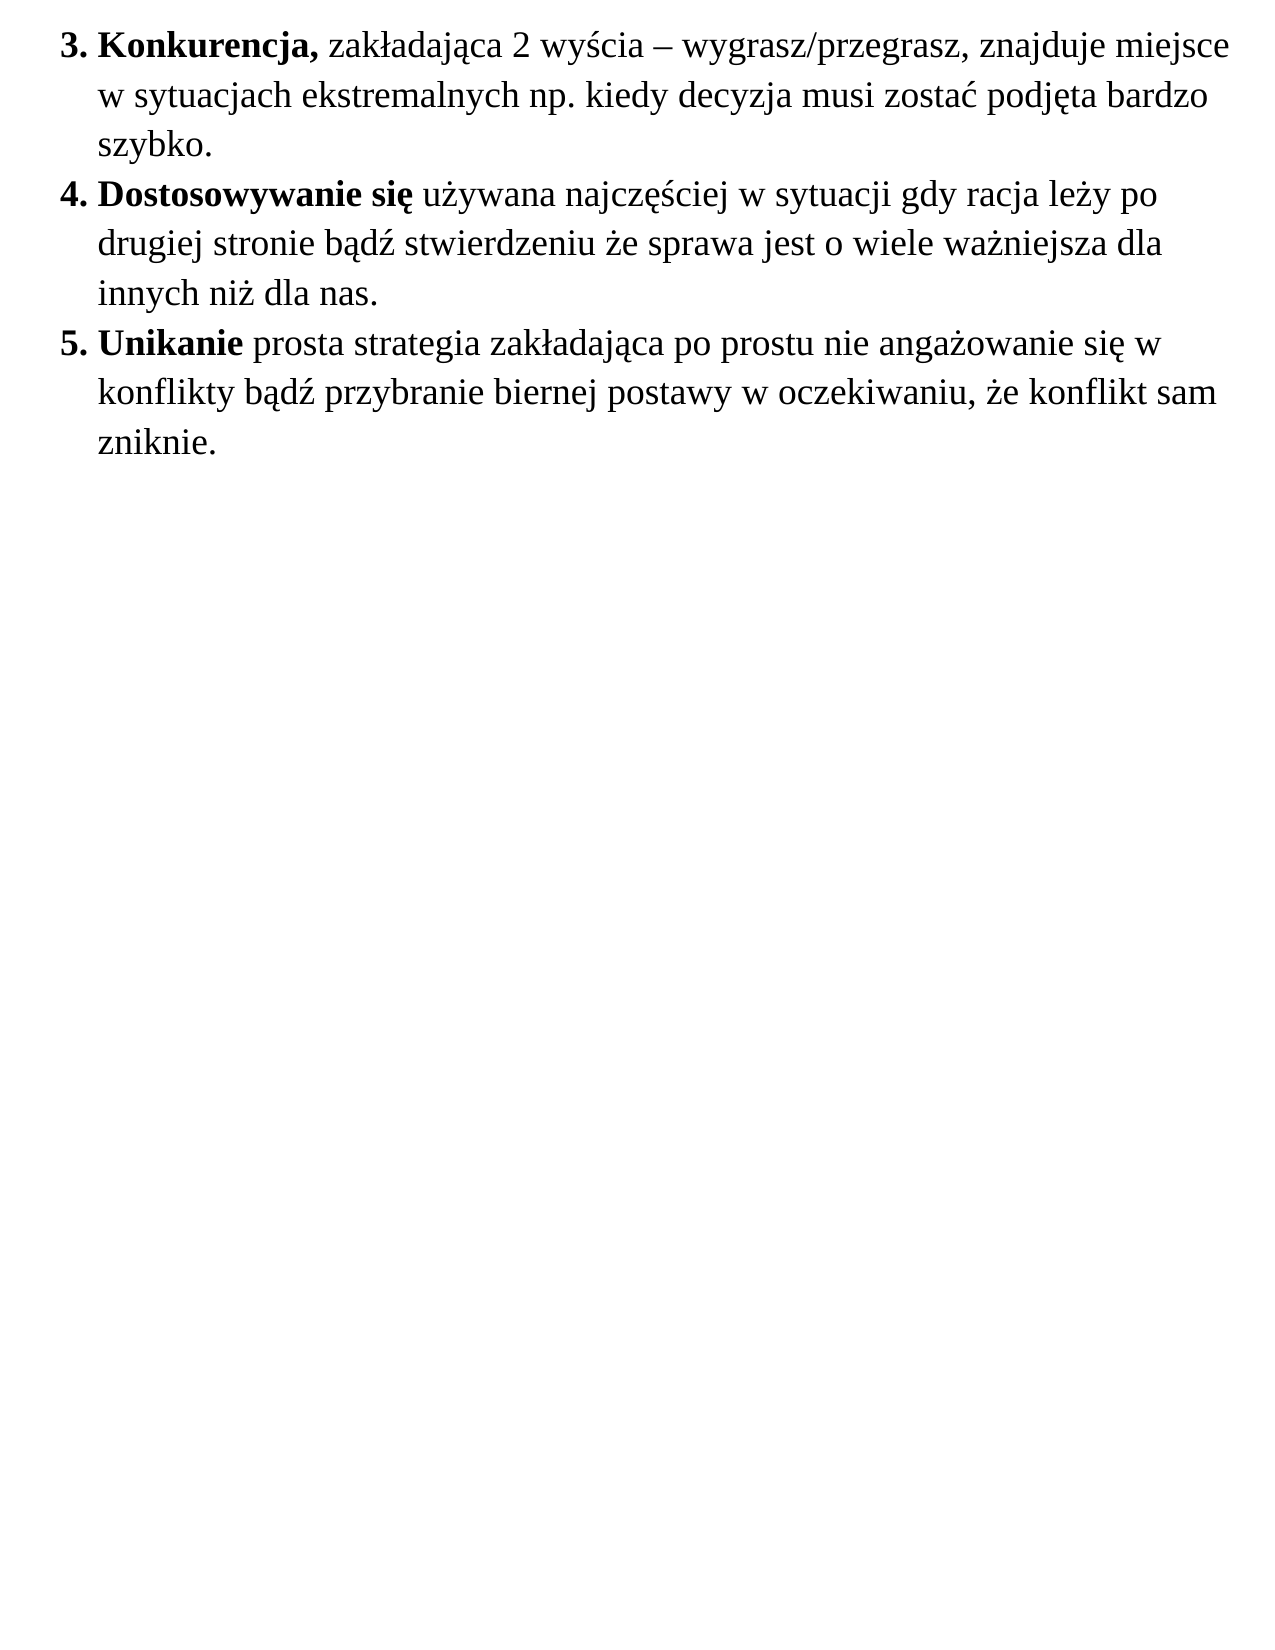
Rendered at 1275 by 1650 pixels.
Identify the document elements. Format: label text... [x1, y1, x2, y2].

list Unikanie prosta strategia zakładająca po prostu nie angażowanie się w konflikty bądź przybranie biernej postawy w oczekiwaniu, że konflikt sam zniknie. [60, 320, 1252, 462]
list Dostosowywanie się używana najczęściej w sytuacji gdy racja leży po drugiej stronie bądź stwierdzeniu że sprawa jest o wiele ważniejsza dla innych niż dla nas. [60, 171, 1252, 313]
list Konkurencja, zakładająca 2 wyścia – wygrasz/przegrasz, znajduje miejsce w sytuacjach ekstremalnych np. kiedy decyzja musi zostać podjęta bardzo szybko. [60, 22, 1252, 165]
